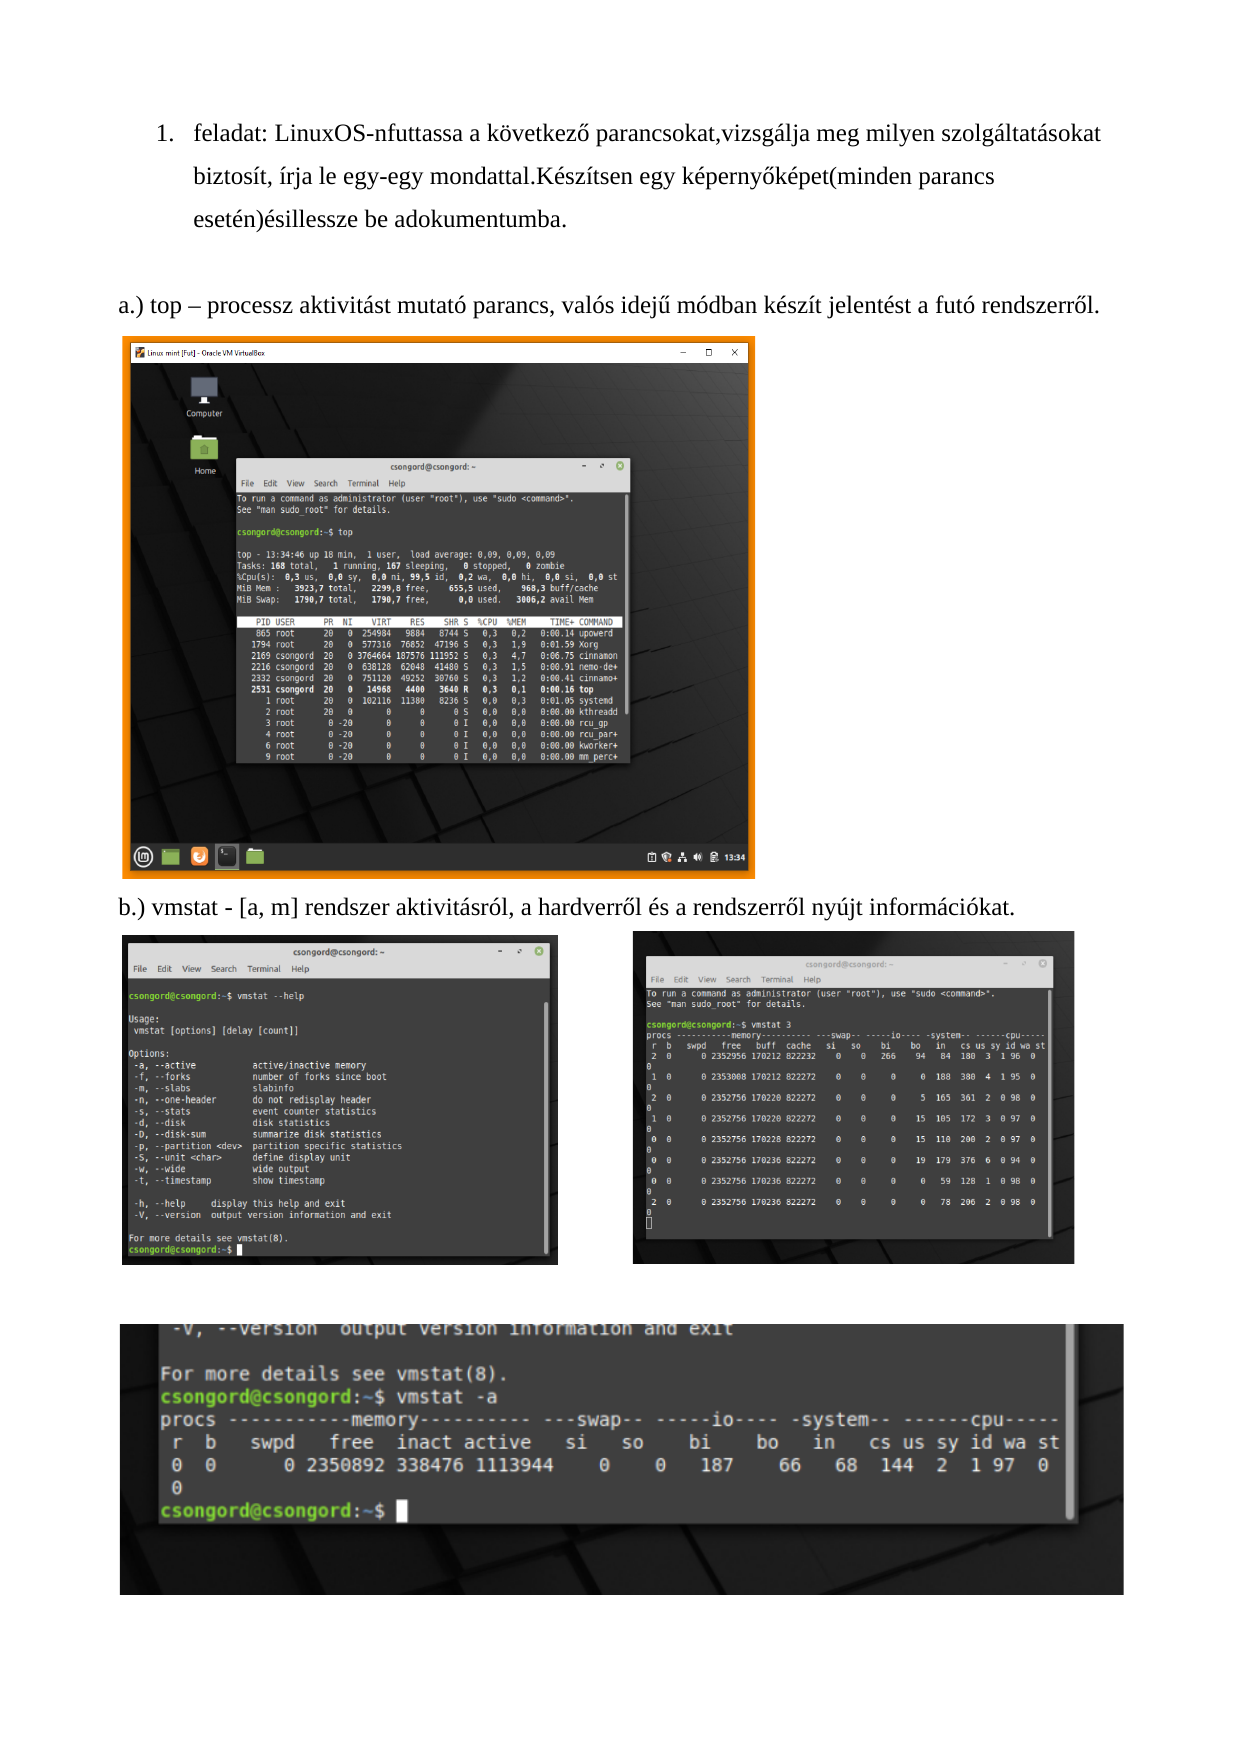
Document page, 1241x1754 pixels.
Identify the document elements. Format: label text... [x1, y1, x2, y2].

list feladat: LinuxOS-nfuttassa a következő parancsokat,vizsgálja meg milyen szolgáltatásokat biztosít, írja le egy-egy mondattal.Készítsen egy képernyőképet(minden parancs esetén)ésillessze be adokumentumba. [156, 118, 1122, 233]
picture [122, 336, 756, 879]
text b.) vmstat - [a, m] rendszer aktivitásról, a hardverről és a rendszerről nyújt információkat. [118, 334, 1122, 921]
picture [119, 1324, 1124, 1595]
picture [122, 935, 558, 1265]
picture [632, 931, 1075, 1264]
text a.) top – processz aktivitást mutató parancs, valós idejű módban készít jelentést a futó rendszerről. [118, 291, 1122, 319]
